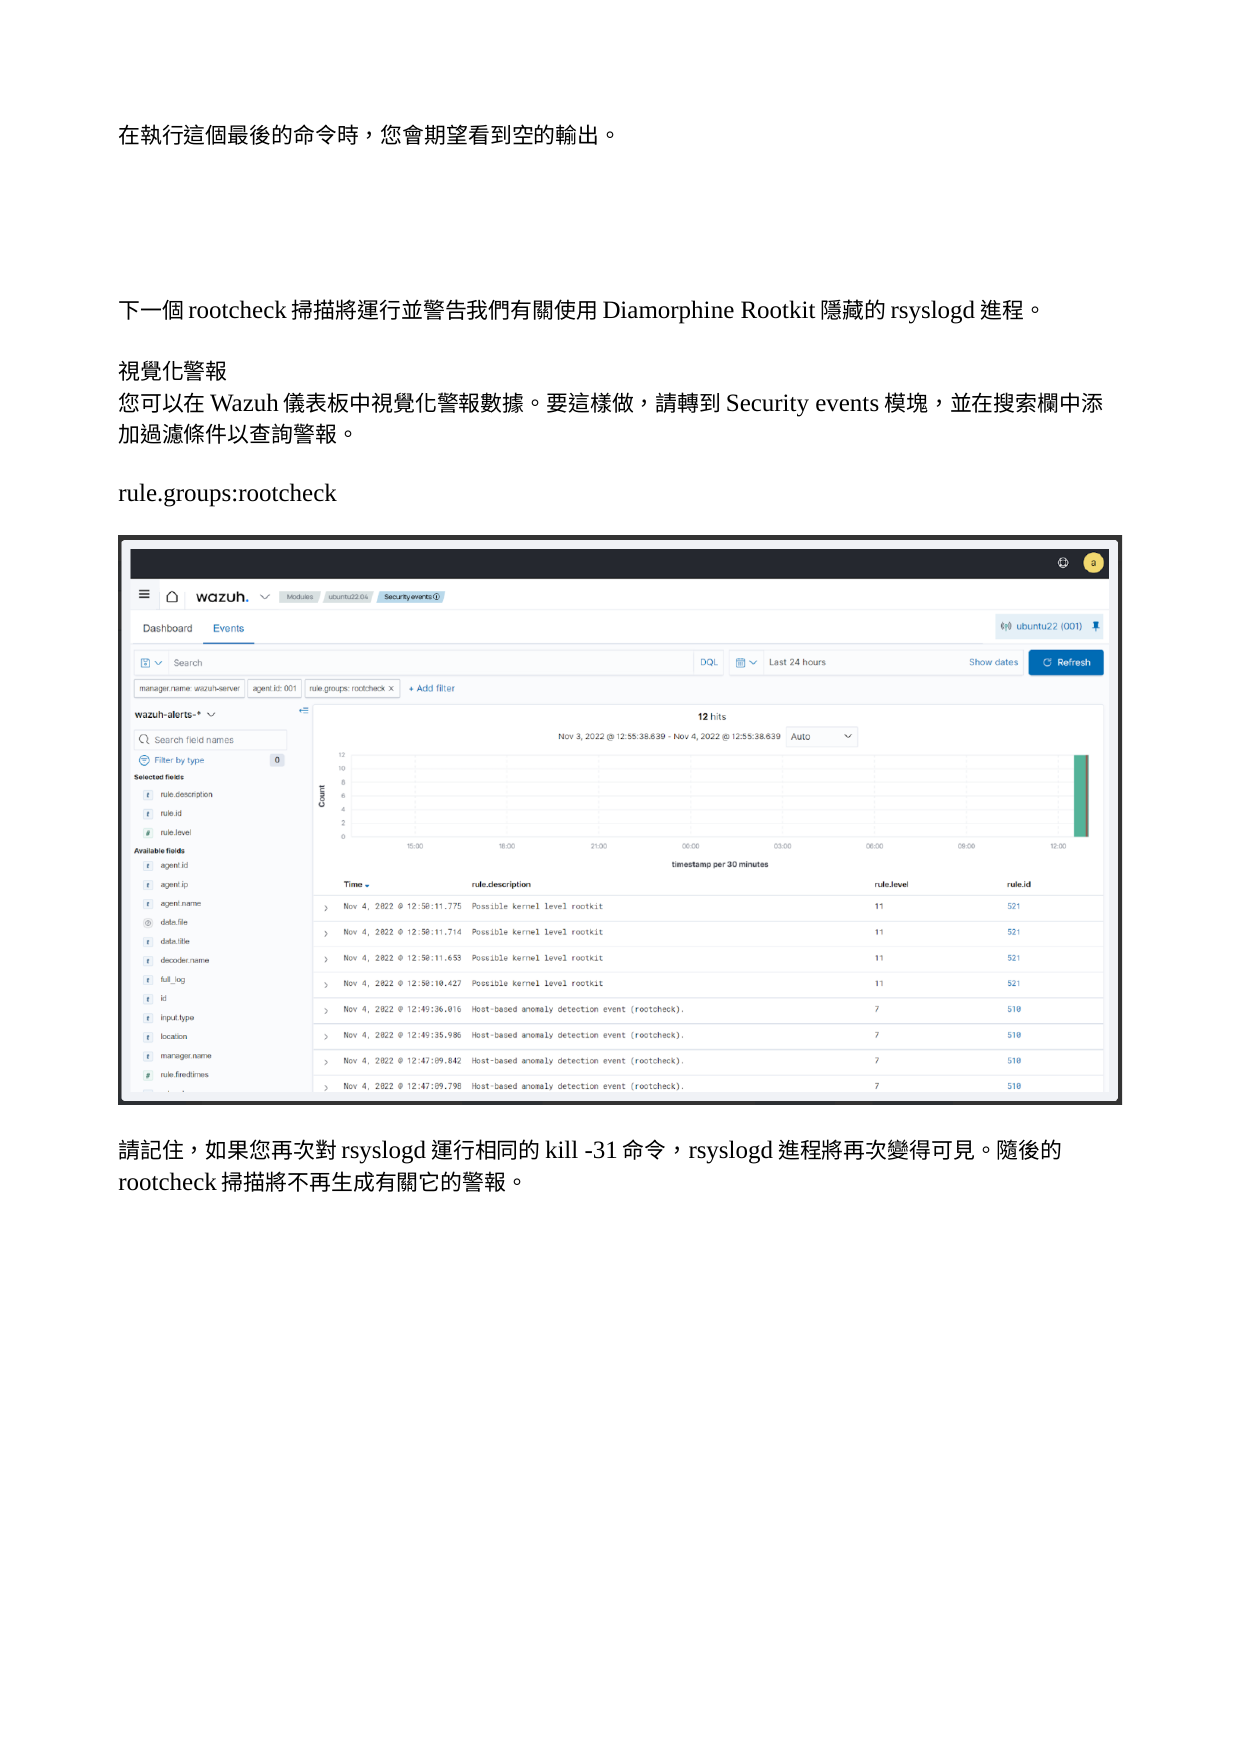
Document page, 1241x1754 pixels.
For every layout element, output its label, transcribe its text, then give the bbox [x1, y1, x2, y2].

text 視覺化警報 [118, 354, 1122, 386]
text 下一個rootcheck掃描將運行並警告我們有關使用Diamorphine Rootkit隱藏的rsyslogd進程。 [118, 293, 1122, 325]
text 在執行這個最後的命令時，您會期望看到空的輸出。 [118, 118, 1122, 150]
text rule.groups:rootcheck [118, 478, 1122, 506]
picture [118, 535, 1123, 1105]
text 請記住，如果您再次對rsyslogd運行相同的kill -31命令，rsyslogd進程將再次變得可見。隨後的rootcheck掃描將不再生成有關它的警報。 [118, 1133, 1122, 1197]
text 您可以在Wazuh儀表板中視覺化警報數據。要這樣做，請轉到Security events模塊，並在搜索欄中添加過濾條件以查詢警報。 [118, 386, 1122, 449]
